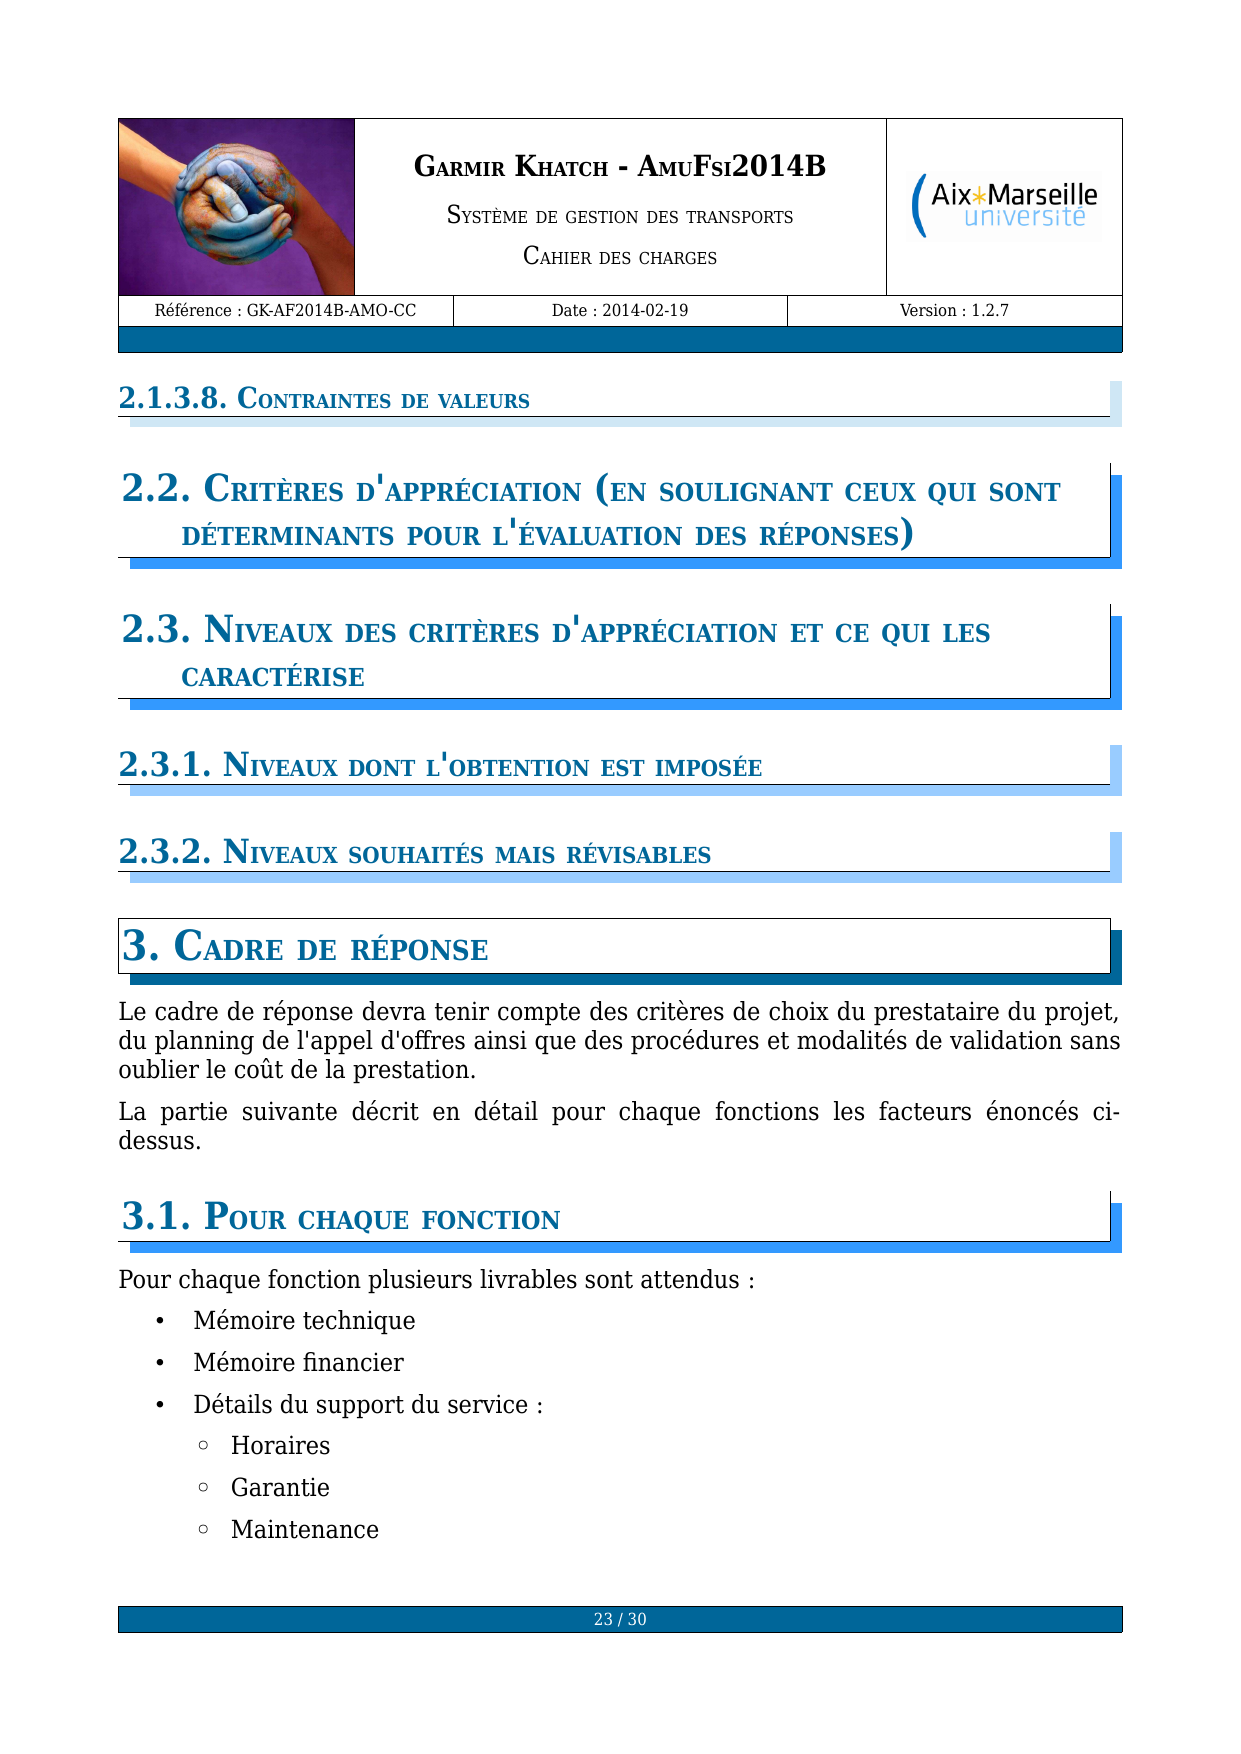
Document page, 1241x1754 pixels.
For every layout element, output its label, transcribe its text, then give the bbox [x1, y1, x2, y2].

subtitle Niveaux souhaités mais révisables [118, 832, 1110, 871]
picture [887, 126, 1122, 288]
subtitle Critères d'appréciation (en soulignant ceux qui sont déterminants pour l'évaluation des réponses) [118, 463, 1110, 557]
list Mémoire financier [156, 1348, 1122, 1377]
list Garantie [193, 1473, 1122, 1502]
subtitle Niveaux dont l'obtention est imposée [118, 745, 1110, 784]
subtitle Pour chaque fonction [118, 1191, 1110, 1241]
list Mémoire technique [156, 1306, 1122, 1336]
text La partie suivante décrit en détail pour chaque fonctions les facteurs énoncés ci-dessus. [118, 1097, 1122, 1155]
list Maintenance [193, 1515, 1122, 1544]
subtitle Niveaux des critères d'appréciation et ce qui les caractérise [118, 604, 1110, 698]
subtitle Cadre de réponse [119, 919, 1110, 973]
text Pour chaque fonction plusieurs livrables sont attendus : [118, 1265, 1122, 1294]
list Horaires [193, 1431, 1122, 1461]
list Détails du support du service : [156, 1390, 1122, 1419]
subtitle Contraintes de valeurs [118, 381, 1110, 416]
text Le cadre de réponse devra tenir compte des critères de choix du prestataire du projet, du planning de l'appel d'offres ainsi que des procédures et modalités de validation sans oublier le coût de la prestation. [118, 997, 1122, 1084]
picture [119, 119, 354, 295]
